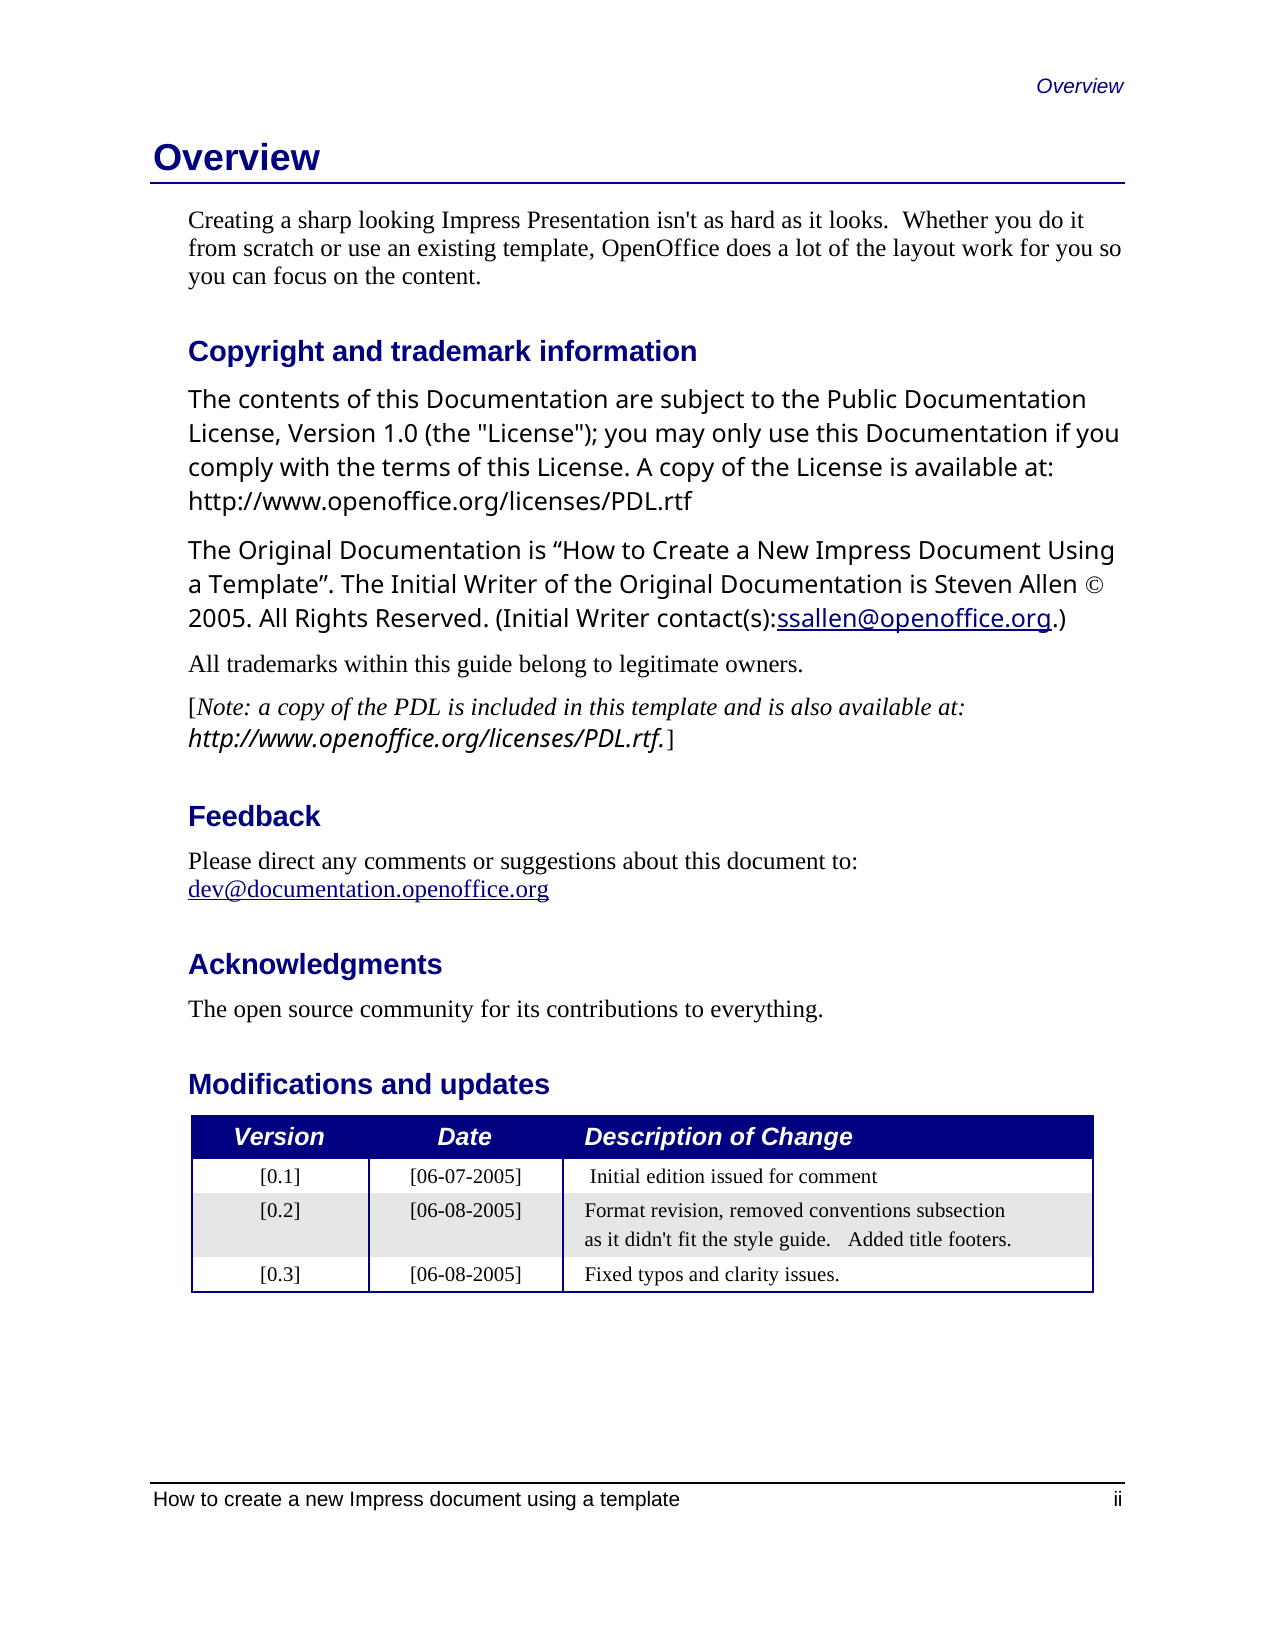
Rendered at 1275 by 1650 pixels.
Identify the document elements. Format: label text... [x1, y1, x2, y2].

subtitle Acknowledgments [188, 948, 1125, 980]
text [Note: a copy of the PDL is included in this template and is also available at: http://www.openoffice.org/licenses/PDL.rtf.] [188, 693, 1125, 754]
text The open source community for its contributions to everything. [188, 995, 1125, 1023]
subtitle Feedback [188, 799, 1125, 832]
table_cell [0.2] [193, 1193, 368, 1257]
text Please direct any comments or suggestions about this document to: dev@documentation.openoffice.org [188, 847, 1125, 903]
table_cell [0.3] [193, 1257, 368, 1291]
table_header Version [193, 1117, 368, 1157]
text Creating a sharp looking Impress Presentation isn't as hard as it looks. Whether you do it from scratch or use an existing template, OpenOffice does a lot of the layout work for you so you can focus on the content. [188, 206, 1125, 290]
table_cell Fixed typos and clarity issues. [564, 1257, 1092, 1291]
text The contents of this Documentation are subject to the Public Documentation License, Version 1.0 (the "License"); you may only use this Documentation if you comply with the terms of this License. A copy of the License is available at: http://www.openoffice.org/licenses/PDL.rtf [188, 382, 1125, 518]
text The Original Documentation is “How to Create a New Impress Document Using a Template”. The Initial Writer of the Original Documentation is Steven Allen © 2005. All Rights Reserved. (Initial Writer contact(s):ssallen@openoffice.org.) [188, 533, 1125, 635]
table_cell [06-08-2005] [370, 1257, 562, 1291]
table_cell [0.1] [193, 1159, 368, 1193]
table_cell Initial edition issued for comment [564, 1159, 1092, 1193]
table_cell Format revision, removed conventions subsection as it didn't fit the style guide. Added title footers. [564, 1193, 1092, 1257]
subtitle Copyright and trademark information [188, 335, 1125, 368]
text All trademarks within this guide belong to legitimate owners. [188, 650, 1125, 678]
table_header Description of Change [564, 1117, 1092, 1157]
table_cell [06-07-2005] [370, 1159, 562, 1193]
table_header Date [370, 1117, 562, 1157]
subtitle Modifications and updates [188, 1068, 1125, 1100]
table_cell [06-08-2005] [370, 1193, 562, 1257]
subtitle Overview [150, 134, 1125, 182]
